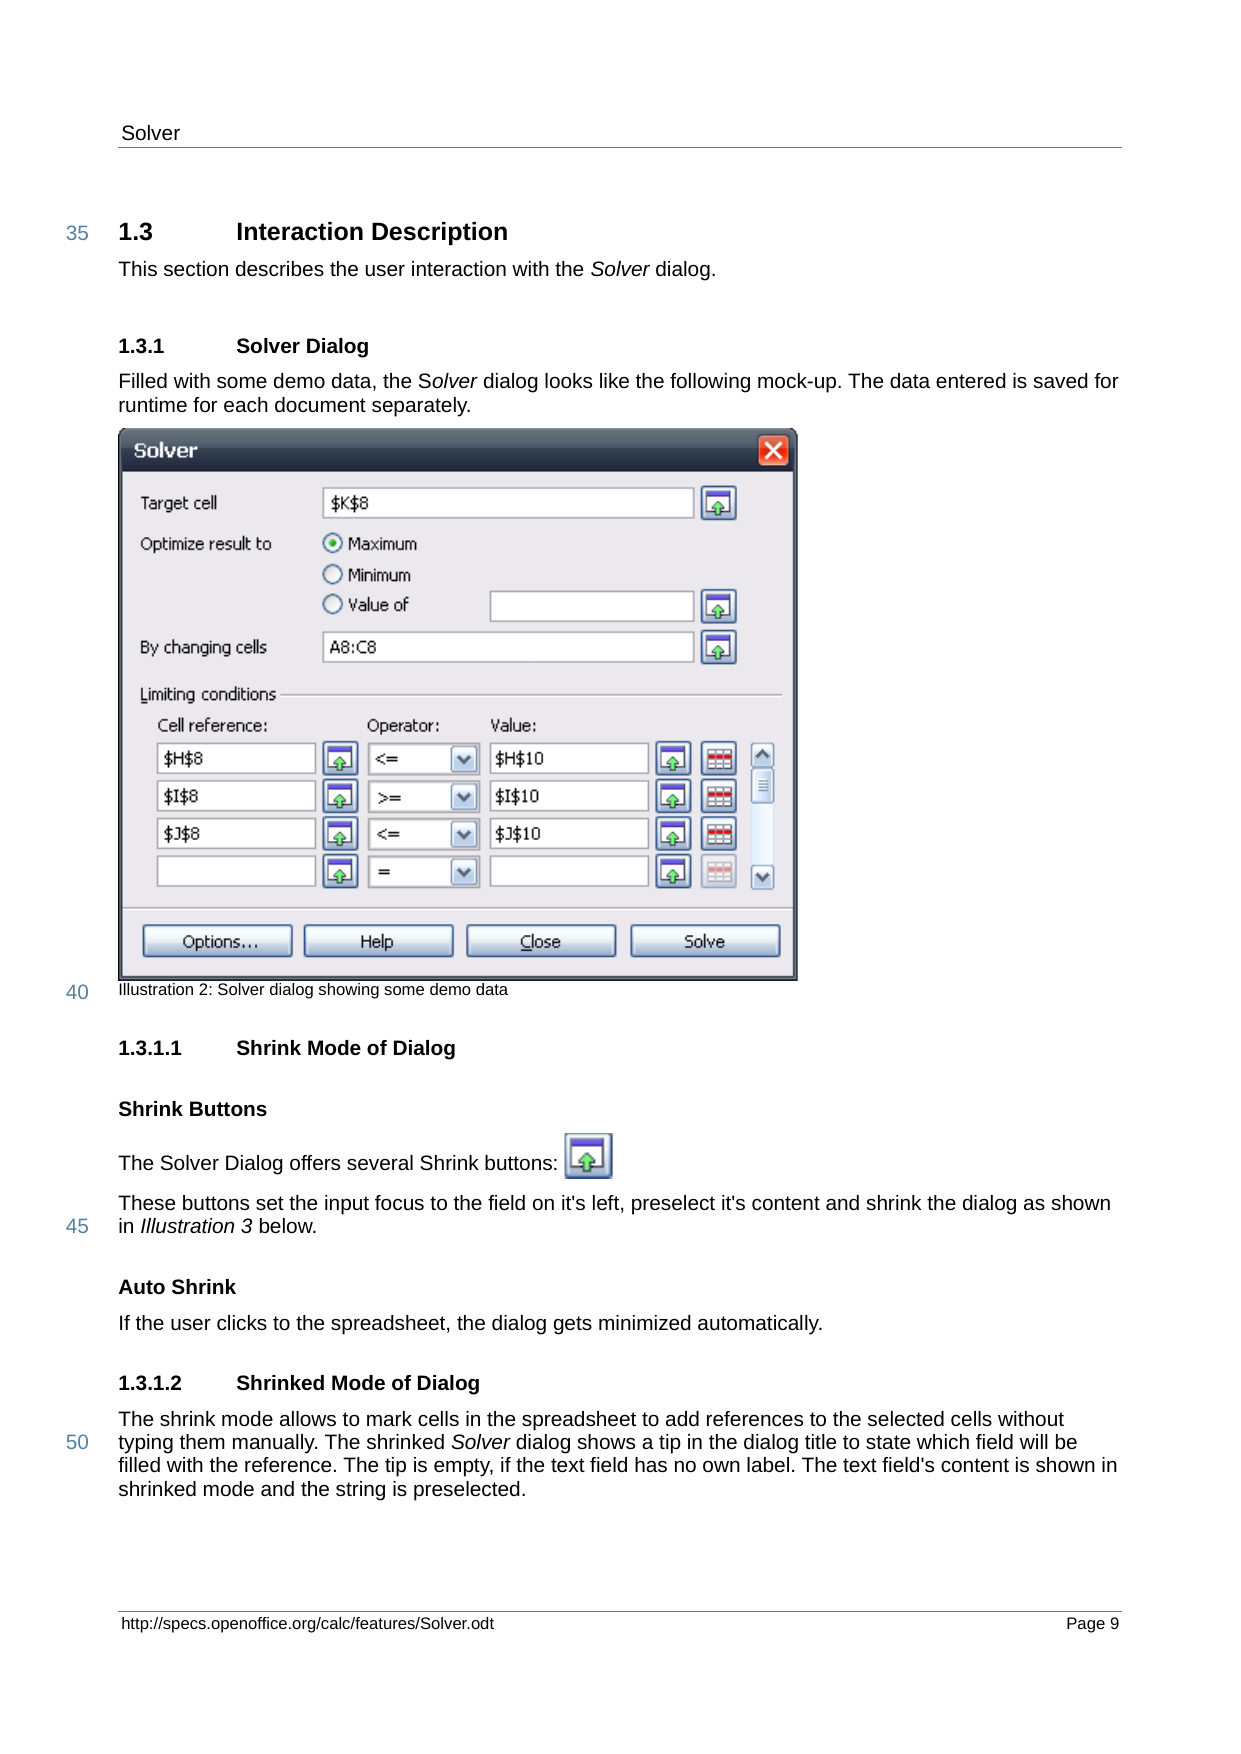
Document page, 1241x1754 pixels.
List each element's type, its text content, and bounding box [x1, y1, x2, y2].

subtitle Interaction Description [118, 218, 1122, 246]
text These buttons set the input focus to the field on it's left, preselect it's content and shrink the dialog as shown in Illustration 3 below. [118, 1191, 1122, 1238]
text This section describes the user interaction with the Solver dialog. [118, 258, 1122, 281]
text If the user clicks to the spreadsheet, the dialog gets minimized automatically. [118, 1311, 1122, 1334]
text Filled with some demo data, the Solver dialog looks like the following mock-up. The data entered is saved for runtime for each document separately. [118, 370, 1122, 416]
picture [118, 428, 798, 981]
subtitle Auto Shrink [118, 1275, 1122, 1298]
text The shrink mode allows to mark cells in the spreadsheet to add references to the selected cells without typing them manually. The shrinked Solver dialog shows a tip in the dialog title to state which field will be filled with the reference. The tip is empty, if the text field has no own label. The text field's content is shown in shrinked mode and the string is preselected. [118, 1407, 1122, 1500]
subtitle Shrinked Mode of Dialog [118, 1372, 1122, 1395]
text [613, 1133, 1122, 1179]
subtitle Shrink Buttons [118, 1097, 1122, 1121]
subtitle Solver Dialog [118, 335, 1122, 358]
text The Solver Dialog offers several Shrink buttons: [118, 1133, 564, 1179]
subtitle Shrink Mode of Dialog [118, 1037, 1122, 1060]
text Illustration 2: Solver dialog showing some demo data [118, 981, 798, 999]
picture [564, 1133, 613, 1179]
